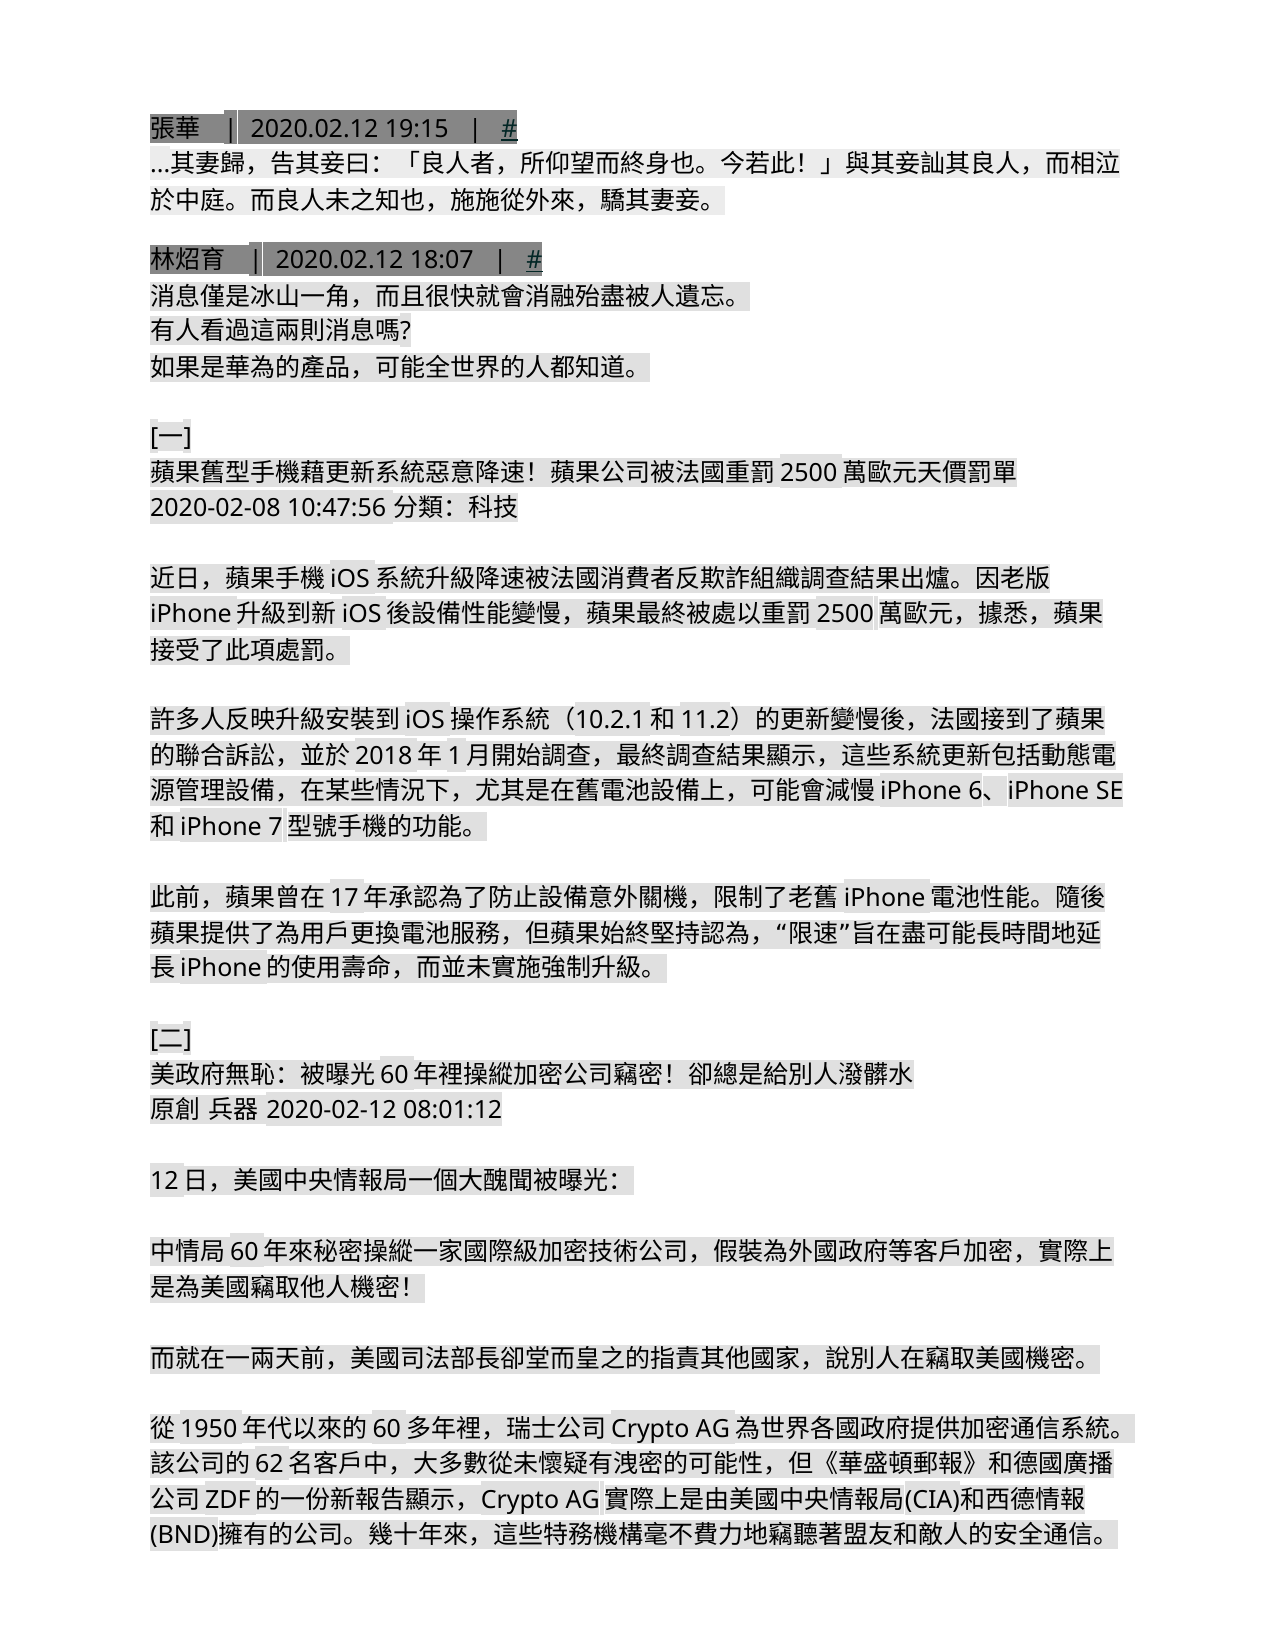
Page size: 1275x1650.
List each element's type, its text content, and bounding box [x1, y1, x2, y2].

text ...其妻歸，告其妾曰：「良人者，所仰望而終身也。今若此！」與其妾訕其良人，而相泣於中庭。而良人未之知也，施施從外來，驕其妻妾。 [150, 144, 1125, 215]
text 林炤育 | 2020.02.12 18:07 | # [150, 240, 1125, 276]
text 張華 | 2020.02.12 19:15 | # [150, 109, 1125, 144]
text 消息僅是冰山一角，而且很快就會消融殆盡被人遺忘。 有人看過這兩則消息嗎? 如果是華為的產品，可能全世界的人都知道。 [一] 蘋果舊型手機藉更新系統惡意降速！蘋果公司被法國重罰2500萬歐元天價罰單 2020-02-08 10:47:56 分類：科技 近日，蘋果手機iOS系統升級降速被法國消費者反欺詐組織調查結果出爐。因老版iPhone升級到新iOS後設備性能變慢，蘋果最終被處以重罰2500萬歐元，據悉，蘋果接受了此項處罰。 許多人反映升級安裝到iOS操作系統（10.2.1和11.2）的更新變慢後，法國接到了蘋果的聯合訴訟，並於2018年1月開始調查，最終調查結果顯示，這些系統更新包括動態電源管理設備，在某些情況下，尤其是在舊電池設備上，可能會減慢iPhone‌ 6、iPhone SE和iPhone 7型號手機的功能。 此前，蘋果曾在17年承認為了防止設備意外關機，限制了老舊iPhone電池性能。隨後蘋果提供了為用戶更換電池服務，但蘋果始終堅持認為，“限速”旨在盡可能長時間地延長iPhone的使用壽命，而並未實施強制升級。 [二] 美政府無恥：被曝光60年裡操縱加密公司竊密！卻總是給別人潑髒水 原創 兵器 2020-02-12 08:01:12 12日，美國中央情報局一個大醜聞被曝光： 中情局60年來秘密操縱一家國際級加密技術公司，假裝為外國政府等客戶加密，實際上是為美國竊取他人機密！ 而就在一兩天前，美國司法部長卻堂而皇之的指責其他國家，說別人在竊取美國機密。 從1950年代以來的60多年裡，瑞士公司Crypto AG為世界各國政府提供加密通信系統。該公司的62名客戶中，大多數從未懷疑有洩密的可能性，但《華盛頓郵報》和德國廣播公司ZDF的一份新報告顯示，Crypto AG實際上是由美國中央情報局(CIA)和西德情報(BND)擁有的公司。幾十年來，這些特務機構毫不費力地竊聽著盟友和敵人的安全通信。 也就是說，美國人幾十年裡根本就是在賊喊抓賊！ 提供加密服務一開始並不是美國中央情報局的主意，而是俄羅斯出生的發明家鮑里斯·哈格林的主意。當俄羅斯布爾什維克取得勝利時，哈格林逃到了瑞典。當納粹席捲瑞典時，他又逃到了美國。在美國期間，他幫助美軍開發了M-209加密機。戰後，哈格林回到歐洲，在瑞士重建了Crypto AG。在那裡，他開發出了M-209加密機中使用的更先進的加密技術。 根據《華盛頓郵報》和ZDF獲得的機密CIA文件，中情局開始擔心哈格林的機器會讓其他國家有效的加密他們的通信，所以中情局決定實施一個計劃來“破解”這些技術。情報官員知道哈格林非常喜歡美國，於是向他提出了一個建議。美國中央情報局(CIA)將向Crypto AG支付費用，使其更複雜的密碼機器不落入某些國家的手中。這將使這些國家的通訊更容易被美國中情局攔截。 這種安排在上世紀50年代和60年代，很滿足中央情報局的需求，但中情局擔心哈格林退休或去世後該公司會發生對其不利的發展。在60年代中期，中情局和Crypto AG開始更緊密地合作。隨著集成電路取代齒輪加密，中央情報局設計了一個看似非常安全的加密系統，但是實際上它可以很容易地被中情局破譯。 而這就是Crypto AG當時加密新旗艦產品的基礎。 薩里大學的艾倫·伍德沃德教授告訴媒體：“我認為是《明鏡周刊》在1996年通過與德國密碼公司(Crypto AG)的某些員工交談，已經發現了這些關於該公司的秘密。 ”他認為，從本質上說，與其說這些加密設備是有後門，還不如說是美國、西德通過國家級別的完整技術規範，允許他們使用這一涉及該公司的機制實現竊密，這也是這一陰謀故事被保密的時間很長的原因之一。 1969年，美國中央情報局(CIA)和德國聯邦情報局(BND)乾脆秘密收購了Crypto AG，在列支敦士登一家律師事務所的幫助下，他們掩蓋了自己了對該公司的控制。 在整個20世紀後期，Crypto AG一直是世界上最成功的加密通信公司之一。該公司向阿根廷、利比亞、伊朗、巴西、印度和埃及等客戶提供看上去強大的加密系統。然而，中情局和BND能夠讀取他們從密碼機器截獲的任何信件。 上世紀80年代末，當美國總統羅納德•裡根譴責利比亞對柏林恐怖襲擊幸災樂禍時，一些國家開始懷疑這一家密碼公司。裡根描述得如此具體，以至於伊朗開始擔心，美國已經損害了它和利比亞之間使用的加密系統。隨後，伊朗當局拘留了一名加密技術推銷員長達9個月。獲釋後，這名男子向媒體透露了他的懷疑，即Crypto AG並不是表面上看起來的那樣為客戶著想，可能在為美國政府服務。 BND在90年代早期因為擔心手術被曝光而退出了這一活動。然而，中情局一直控制著Crypto AG，直到2018年該公司被清算。在那時，廣泛使用的在線加密技術，已經在很大程度上取代了Crypto AG的加密產品，但其多年來銷售的硬件仍在世界各地使用。 不過，這種情況可能不會持續太久。現在所有人都知道了這一瑞士著名公司其實是中情局的工具，他們要做的第一件事肯定是把該公司加密工具扔進垃圾箱。 [150, 276, 1125, 1551]
